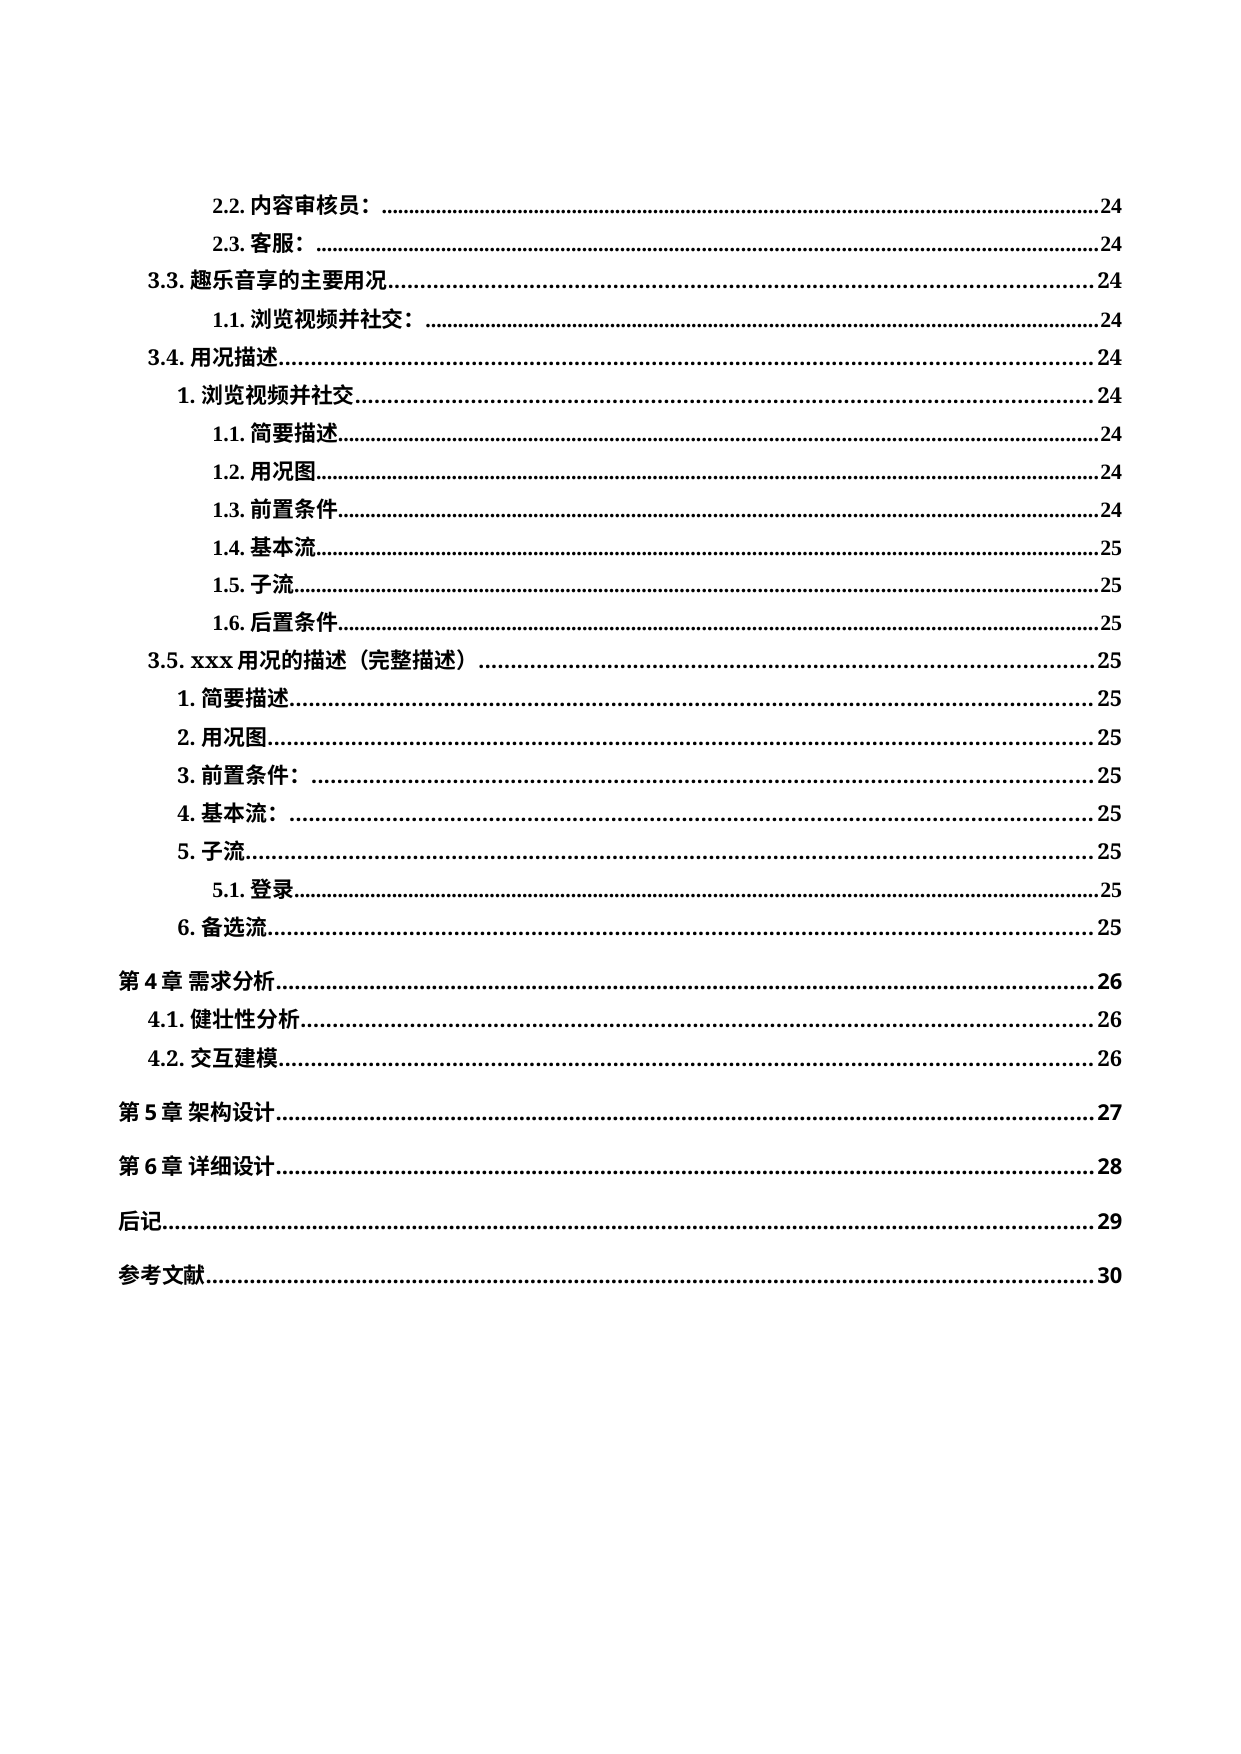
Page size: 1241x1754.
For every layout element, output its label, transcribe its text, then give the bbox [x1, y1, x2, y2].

text 第5章 架构设计 27 [118, 1095, 1122, 1127]
text 1.1. 简要描述 24 [207, 416, 1122, 447]
text 3. 前置条件： 25 [177, 758, 1122, 789]
text 6. 备选流 25 [177, 910, 1122, 942]
text 3.4. 用况描述 24 [148, 339, 1122, 371]
text 5.1. 登录 25 [207, 872, 1122, 904]
text 3.5. xxx用况的描述（完整描述） 25 [148, 643, 1122, 675]
text 4. 基本流： 25 [177, 796, 1122, 827]
text 1.1. 浏览视频并社交： 24 [207, 302, 1122, 333]
text 4.2. 交互建模 26 [148, 1041, 1122, 1072]
text 5. 子流 25 [177, 834, 1122, 866]
text 1.2. 用况图 24 [207, 454, 1122, 485]
text 参考文献 30 [118, 1258, 1122, 1290]
text 3.3. 趣乐音享的主要用况 24 [148, 263, 1122, 295]
text 1.4. 基本流 25 [207, 529, 1122, 561]
text 1.6. 后置条件 25 [207, 605, 1122, 637]
text 1. 简要描述 25 [177, 681, 1122, 713]
text 4.1. 健壮性分析 26 [148, 1002, 1122, 1034]
text 1.3. 前置条件 24 [207, 492, 1122, 523]
text 1.5. 子流 25 [207, 567, 1122, 599]
text 2.2. 内容审核员： 24 [207, 188, 1122, 219]
text 2.3. 客服： 24 [207, 226, 1122, 257]
text 2. 用况图 25 [177, 719, 1122, 751]
text 第6章 详细设计 28 [118, 1149, 1122, 1181]
text 第4章 需求分析 26 [118, 964, 1122, 996]
text 1. 浏览视频并社交 24 [177, 378, 1122, 409]
text 后记 29 [118, 1204, 1122, 1235]
